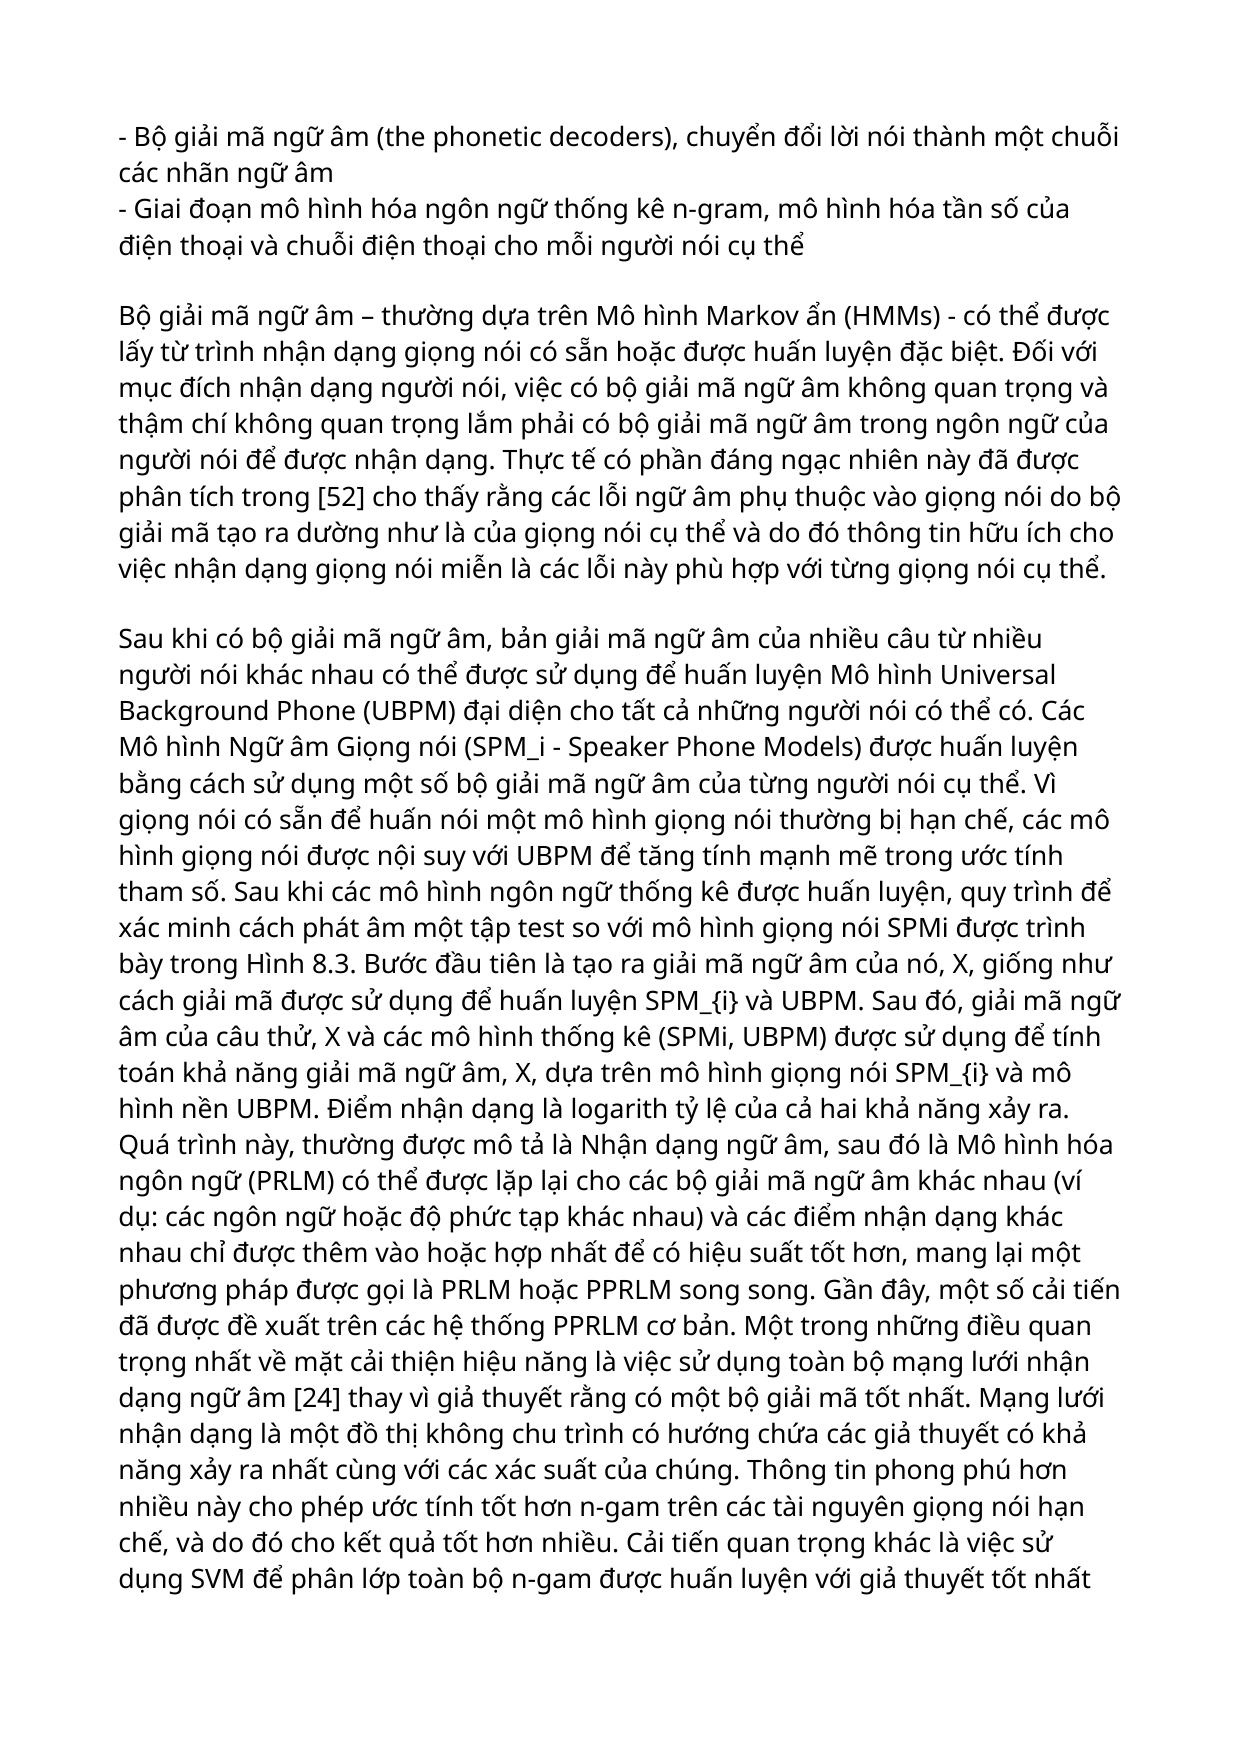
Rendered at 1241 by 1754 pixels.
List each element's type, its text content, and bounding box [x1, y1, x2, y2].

text - Giai đoạn mô hình hóa ngôn ngữ thống kê n-gram, mô hình hóa tần số của điện thoại và chuỗi điện thoại cho mỗi người nói cụ thể [118, 190, 1122, 263]
text Bộ giải mã ngữ âm – thường dựa trên Mô hình Markov ẩn (HMMs) - có thể được lấy từ trình nhận dạng giọng nói có sẵn hoặc được huấn luyện đặc biệt. Đối với mục đích nhận dạng người nói, việc có bộ giải mã ngữ âm không quan trọng và thậm chí không quan trọng lắm phải có bộ giải mã ngữ âm trong ngôn ngữ của người nói để được nhận dạng. Thực tế có phần đáng ngạc nhiên này đã được phân tích trong [52] cho thấy rằng các lỗi ngữ âm phụ thuộc vào giọng nói do bộ giải mã tạo ra dường như là của giọng nói cụ thể và do đó thông tin hữu ích cho việc nhận dạng giọng nói miễn là các lỗi này phù hợp với từng giọng nói cụ thể. [118, 297, 1122, 586]
text - Bộ giải mã ngữ âm (the phonetic decoders), chuyển đổi lời nói thành một chuỗi các nhãn ngữ âm [118, 118, 1122, 190]
text Sau khi có bộ giải mã ngữ âm, bản giải mã ngữ âm của nhiều câu từ nhiều người nói khác nhau có thể được sử dụng để huấn luyện Mô hình Universal Background Phone (UBPM) đại diện cho tất cả những người nói có thể có. Các Mô hình Ngữ âm Giọng nói (SPM_i - Speaker Phone Models) được huấn luyện bằng cách sử dụng một số bộ giải mã ngữ âm của từng người nói cụ thể. Vì giọng nói có sẵn để huấn nói một mô hình giọng nói thường bị hạn chế, các mô hình giọng nói được nội suy với UBPM để tăng tính mạnh mẽ trong ước tính tham số. Sau khi các mô hình ngôn ngữ thống kê được huấn luyện, quy trình để xác minh cách phát âm một tập test so với mô hình giọng nói SPMi được trình bày trong Hình 8.3. Bước đầu tiên là tạo ra giải mã ngữ âm của nó, X, giống như cách giải mã được sử dụng để huấn luyện SPM_{i} và UBPM. Sau đó, giải mã ngữ âm của câu thử, X và các mô hình thống kê (SPMi, UBPM) được sử dụng để tính toán khả năng giải mã ngữ âm, X, dựa trên mô hình giọng nói SPM_{i} và mô hình nền UBPM. Điểm nhận dạng là logarith tỷ lệ của cả hai khả năng xảy ra. Quá trình này, thường được mô tả là Nhận dạng ngữ âm, sau đó là Mô hình hóa ngôn ngữ (PRLM) có thể được lặp lại cho các bộ giải mã ngữ âm khác nhau (ví dụ: các ngôn ngữ hoặc độ phức tạp khác nhau) và các điểm nhận dạng khác nhau chỉ được thêm vào hoặc hợp nhất để có hiệu suất tốt hơn, mang lại một phương pháp được gọi là PRLM hoặc PPRLM song song. Gần đây, một số cải tiến đã được đề xuất trên các hệ thống PPRLM cơ bản. Một trong những điều quan trọng nhất về mặt cải thiện hiệu năng là việc sử dụng toàn bộ mạng lưới nhận dạng ngữ âm [24] thay vì giả thuyết rằng có một bộ giải mã tốt nhất. Mạng lưới nhận dạng là một đồ thị không chu trình có hướng chứa các giả thuyết có khả năng xảy ra nhất cùng với các xác suất của chúng. Thông tin phong phú hơn nhiều này cho phép ước tính tốt hơn n-gam trên các tài nguyên giọng nói hạn chế, và do đó cho kết quả tốt hơn nhiều. Cải tiến quan trọng khác là việc sử dụng SVM để phân lớp toàn bộ n-gam được huấn luyện với giả thuyết tốt nhất [118, 620, 1122, 1596]
